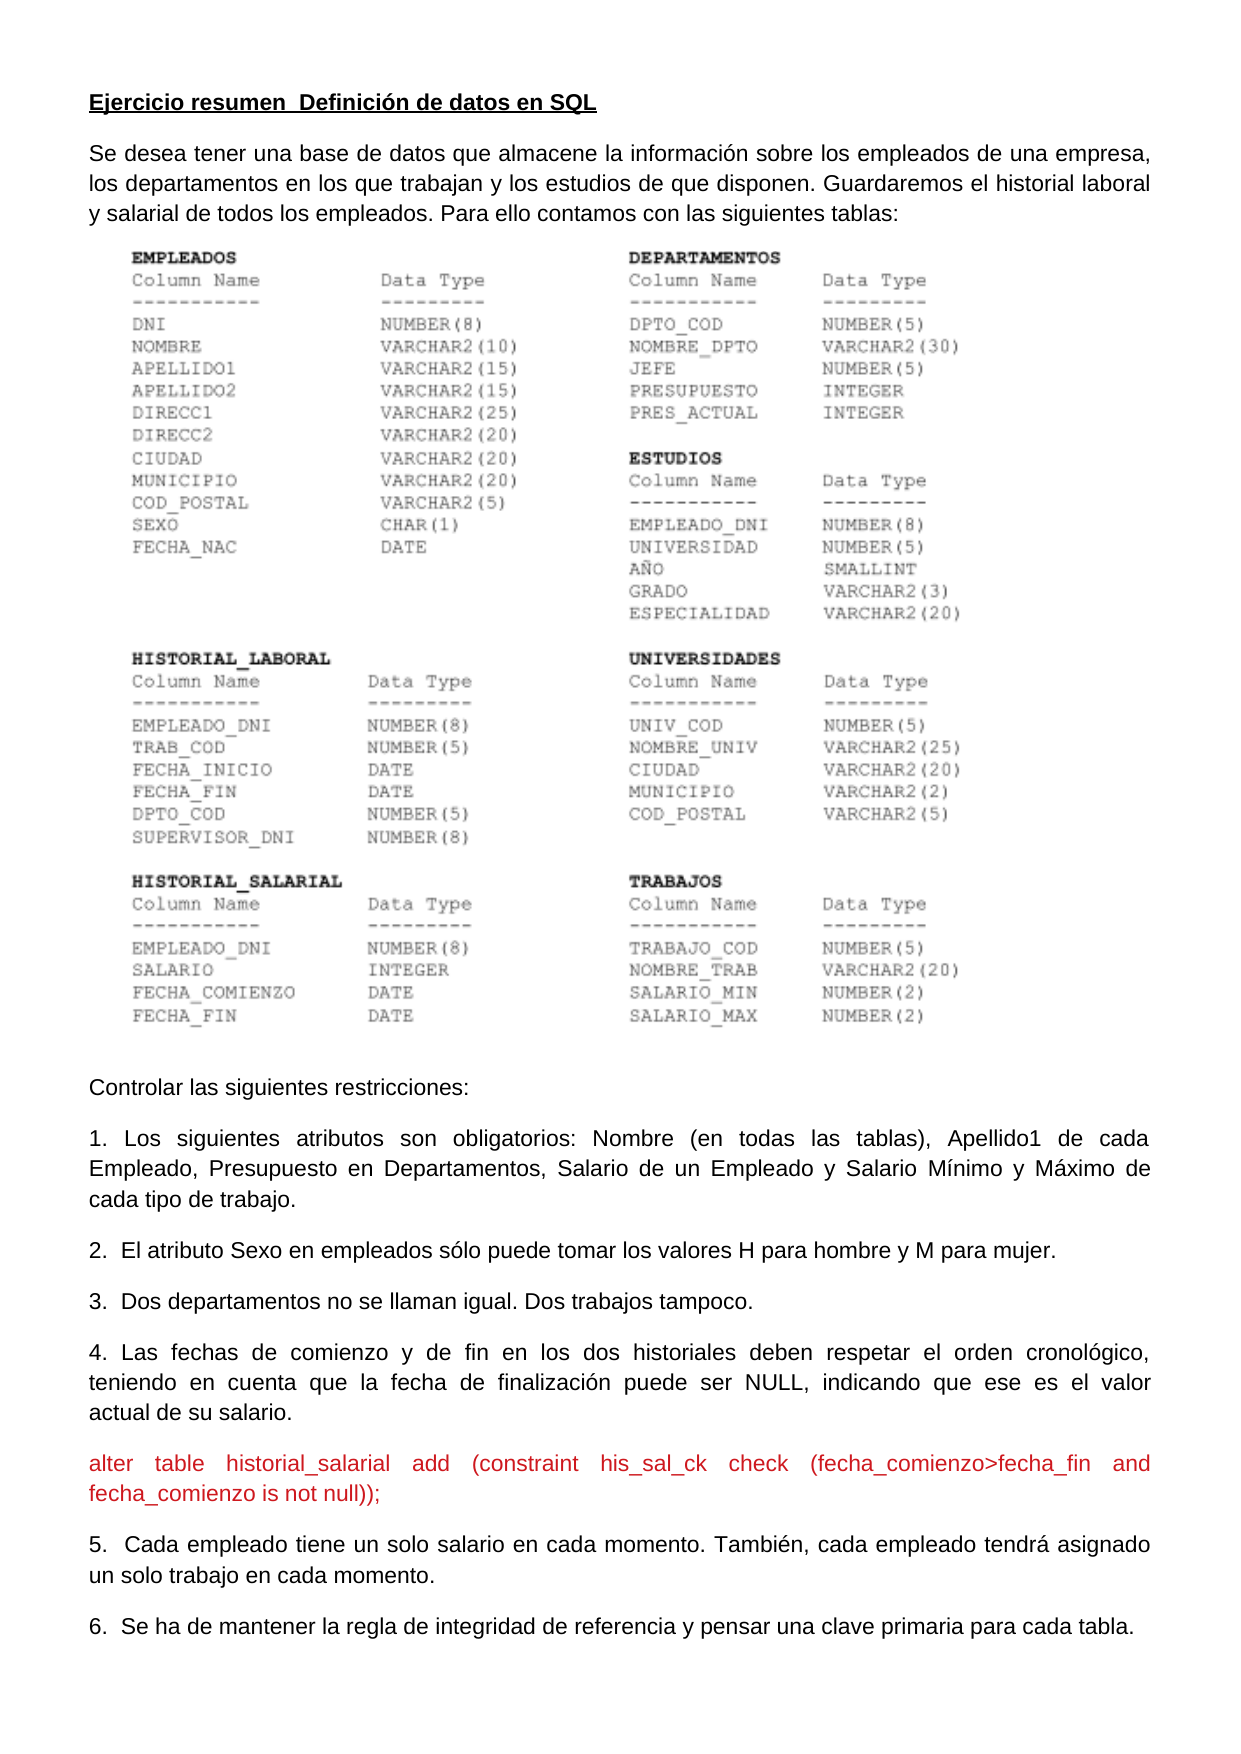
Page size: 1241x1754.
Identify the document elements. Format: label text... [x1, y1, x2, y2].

text Controlar las siguientes restricciones: [89, 1074, 1152, 1100]
text Se desea tener una base de datos que almacene la información sobre los empleados de una empresa, los departamentos en los que trabajan y los estudios de que disponen. Guardaremos el historial laboral y salarial de todos los empleados. Para ello contamos con las siguientes tablas: [89, 140, 1152, 226]
text 4. Las fechas de comienzo y de fin en los dos historiales deben respetar el orden cronológico, teniendo en cuenta que la fecha de finalización puede ser NULL, indicando que ese es el valor actual de su salario. [89, 1339, 1152, 1425]
text alter table historial_salarial add (constraint his_sal_ck check (fecha_comienzo>fecha_fin and fecha_comienzo is not null)); [89, 1450, 1152, 1507]
text 2. El atributo Sexo en empleados sólo puede tomar los valores H para hombre y M para mujer. [89, 1237, 1152, 1263]
text 5. Cada empleado tiene un solo salario en cada momento. También, cada empleado tendrá asignado un solo trabajo en cada momento. [89, 1531, 1152, 1588]
text 3. Dos departamentos no se llaman igual. Dos trabajos tampoco. [89, 1288, 1152, 1314]
text 6. Se ha de mantener la regla de integridad de referencia y pensar una clave primaria para cada tabla. [89, 1613, 1152, 1639]
picture [88, 251, 975, 1038]
text 1. Los siguientes atributos son obligatorios: Nombre (en todas las tablas), Apellido1 de cada Empleado, Presupuesto en Departamentos, Salario de un Empleado y Salario Mínimo y Máximo de cada tipo de trabajo. [89, 1125, 1152, 1212]
text Ejercicio resumen Definición de datos en SQL [89, 89, 1152, 115]
